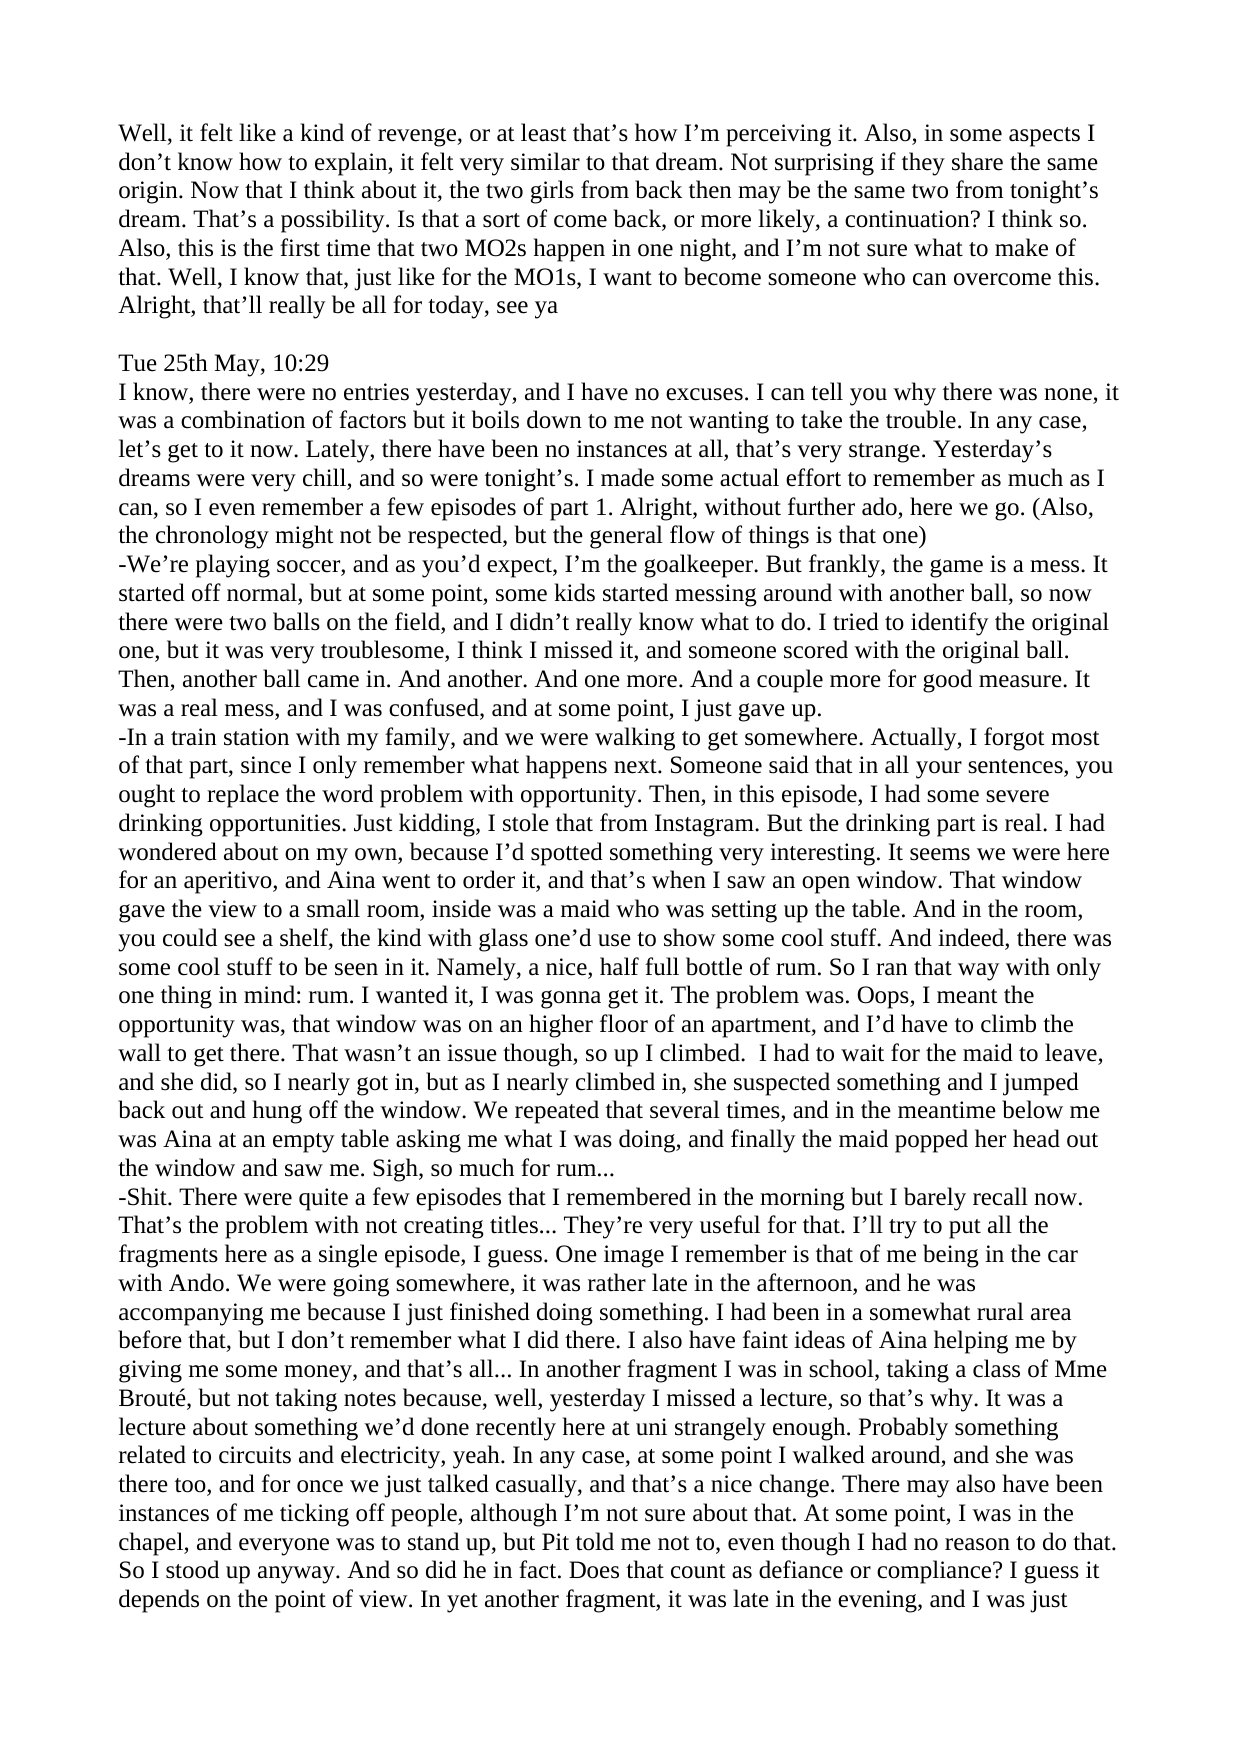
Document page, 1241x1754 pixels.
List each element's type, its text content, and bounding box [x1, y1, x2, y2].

text -Shit. There were quite a few episodes that I remembered in the morning but I barely recall now. That’s the problem with not creating titles... They’re very useful for that. I’ll try to put all the fragments here as a single episode, I guess. One image I remember is that of me being in the car with Ando. We were going somewhere, it was rather late in the afternoon, and he was accompanying me because I just finished doing something. I had been in a somewhat rural area before that, but I don’t remember what I did there. I also have faint ideas of Aina helping me by giving me some money, and that’s all... In another fragment I was in school, taking a class of Mme Brouté, but not taking notes because, well, yesterday I missed a lecture, so that’s why. It was a lecture about something we’d done recently here at uni strangely enough. Probably something related to circuits and electricity, yeah. In any case, at some point I walked around, and she was there too, and for once we just talked casually, and that’s a nice change. There may also have been instances of me ticking off people, although I’m not sure about that. At some point, I was in the chapel, and everyone was to stand up, but Pit told me not to, even though I had no reason to do that. So I stood up anyway. And so did he in fact. Does that count as defiance or compliance? I guess it depends on the point of view. In yet another fragment, it was late in the evening, and I was just [118, 1182, 1122, 1613]
text Well, it felt like a kind of revenge, or at least that’s how I’m perceiving it. Also, in some aspects I don’t know how to explain, it felt very similar to that dream. Not surprising if they share the same origin. Now that I think about it, the two girls from back then may be the same two from tonight’s dream. That’s a possibility. Is that a sort of come back, or more likely, a continuation? I think so. Also, this is the first time that two MO2s happen in one night, and I’m not sure what to make of that. Well, I know that, just like for the MO1s, I want to become someone who can overcome this. Alright, that’ll really be all for today, see ya [118, 118, 1122, 319]
text Tue 25th May, 10:29 [118, 348, 1122, 377]
text I know, there were no entries yesterday, and I have no excuses. I can tell you why there was none, it was a combination of factors but it boils down to me not wanting to take the trouble. In any case, let’s get to it now. Lately, there have been no instances at all, that’s very strange. Yesterday’s dreams were very chill, and so were tonight’s. I made some actual effort to remember as much as I can, so I even remember a few episodes of part 1. Alright, without further ado, here we go. (Also, the chronology might not be respected, but the general flow of things is that one) [118, 377, 1122, 549]
text -We’re playing soccer, and as you’d expect, I’m the goalkeeper. But frankly, the game is a mess. It started off normal, but at some point, some kids started messing around with another ball, so now there were two balls on the field, and I didn’t really know what to do. I tried to identify the original one, but it was very troublesome, I think I missed it, and someone scored with the original ball. Then, another ball came in. And another. And one more. And a couple more for good measure. It was a real mess, and I was confused, and at some point, I just gave up. [118, 549, 1122, 722]
text -In a train station with my family, and we were walking to get somewhere. Actually, I forgot most of that part, since I only remember what happens next. Someone said that in all your sentences, you ought to replace the word problem with opportunity. Then, in this episode, I had some severe drinking opportunities. Just kidding, I stole that from Instagram. But the drinking part is real. I had wondered about on my own, because I’d spotted something very interesting. It seems we were here for an aperitivo, and Aina went to order it, and that’s when I saw an open window. That window gave the view to a small room, inside was a maid who was setting up the table. And in the room, you could see a shelf, the kind with glass one’d use to show some cool stuff. And indeed, there was some cool stuff to be seen in it. Namely, a nice, half full bottle of rum. So I ran that way with only one thing in mind: rum. I wanted it, I was gonna get it. The problem was. Oops, I meant the opportunity was, that window was on an higher floor of an apartment, and I’d have to climb the wall to get there. That wasn’t an issue though, so up I climbed. I had to wait for the maid to leave, and she did, so I nearly got in, but as I nearly climbed in, she suspected something and I jumped back out and hung off the window. We repeated that several times, and in the meantime below me was Aina at an empty table asking me what I was doing, and finally the maid popped her head out the window and saw me. Sigh, so much for rum... [118, 722, 1122, 1182]
